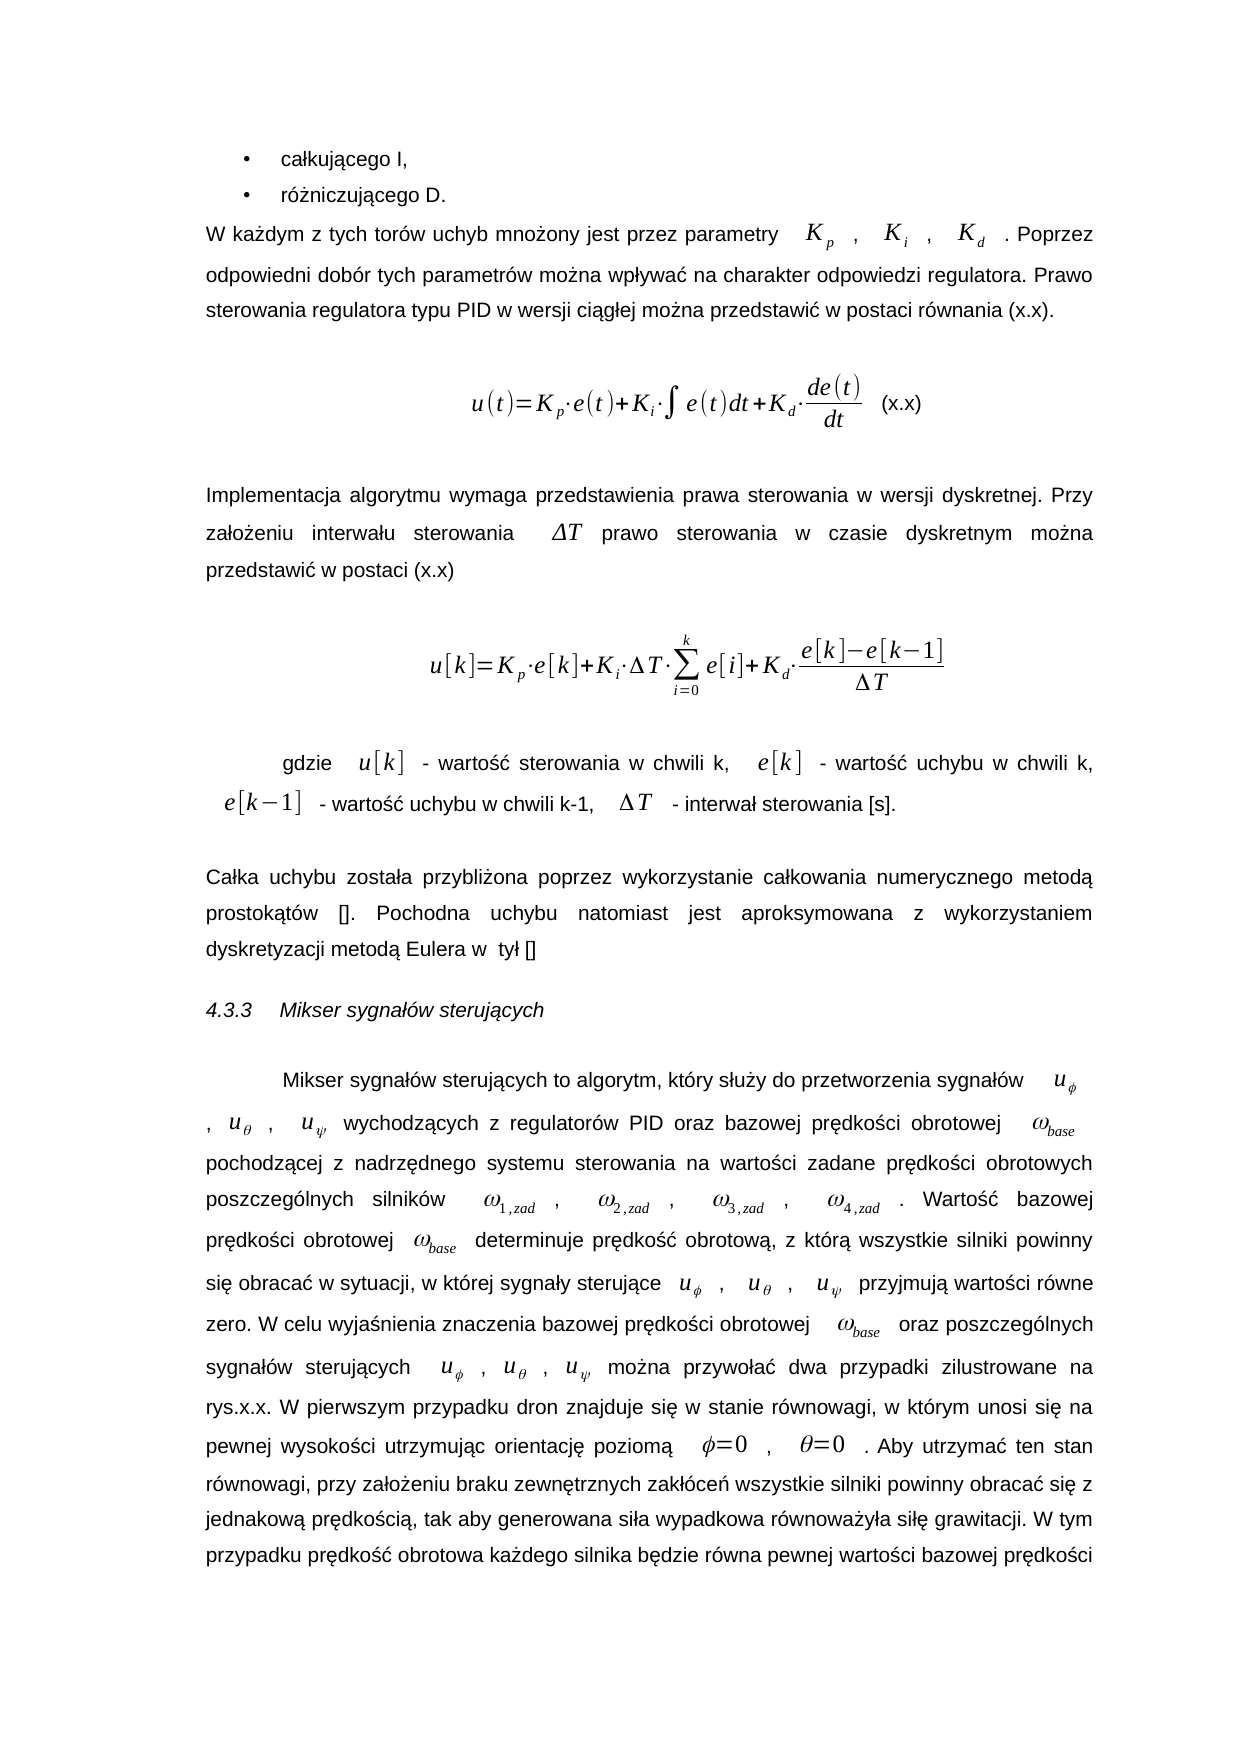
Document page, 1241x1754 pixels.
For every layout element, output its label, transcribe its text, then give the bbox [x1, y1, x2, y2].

text (x.x) [206, 372, 1093, 433]
list różniczującego D. [243, 183, 1093, 207]
text W każdym z tych torów uchyb mnożony jest przez parametry , , . Poprzez odpowiedni dobór tych parametrów można wpływać na charakter odpowiedzi regulatora. Prawo sterowania regulatora typu PID w wersji ciągłej można przedstawić w postaci równania (x.x). [206, 219, 1093, 322]
text Implementacja algorytmu wymaga przedstawienia prawa sterowania w wersji dyskretnej. Przy założeniu interwału sterowania prawo sterowania w czasie dyskretnym można przedstawić w postaci (x.x) [206, 482, 1093, 582]
subtitle Mikser sygnałów sterujących [206, 998, 1093, 1022]
text gdzie - wartość sterowania w chwili k, - wartość uchybu w chwili k, - wartość uchybu w chwili k-1, - interwał sterowania [s]. [206, 748, 1093, 817]
text Całka uchybu została przybliżona poprzez wykorzystanie całkowania numerycznego metodą prostokątów []. Pochodna uchybu natomiast jest aproksymowana z wykorzystaniem dyskretyzacji metodą Eulera w tył [] [206, 865, 1093, 961]
text Mikser sygnałów sterujących to algorytm, który służy do przetworzenia sygnałów ,, wychodzących z regulatorów PID oraz bazowej prędkości obrotowej pochodzącej z nadrzędnego systemu sterowania na wartości zadane prędkości obrotowych poszczególnych silników , , , . Wartość bazowej prędkości obrotowejdeterminuje prędkość obrotową, z którą wszystkie silniki powinny się obracać w sytuacji, w której sygnały sterujące, , przyjmują wartości równe zero. W celu wyjaśnienia znaczenia bazowej prędkości obrotowej oraz poszczególnych sygnałów sterujących ,,można przywołać dwa przypadki zilustrowane na rys.x.x. W pierwszym przypadku dron znajduje się w stanie równowagi, w którym unosi się na pewnej wysokości utrzymując orientację poziomą , . Aby utrzymać ten stan równowagi, przy założeniu braku zewnętrznych zakłóceń wszystkie silniki powinny obracać się z jednakową prędkością, tak aby generowana siła wypadkowa równoważyła siłę grawitacji. W tym przypadku prędkość obrotowa każdego silnika będzie równa pewnej wartości bazowej prędkości obrotowej. W drugim przypadku jeden z sygnałów sterujących,jest niezerowy. Odpowiada to sytuacji, w której komendy z regulatora wskazują, że dron powinien wykonać ruch obrotowy wokół jednej z osi poziomych. Aby dron obrócił się wokół pożądanej osi oraz nie wykonywał obrotu względem innych osi należy symetrycznie zwiększyć prędkość obrotową odpowiedniej pary silników oraz zmniejszyć prędkość obrotową pozostałych silników względem bazowej prędkości obrotowej . Sygnały sterujące z regulatorów PID , , wskazują zatem o ile należy zwiększyć lub zmniejszyć prędkość obrotową poszczególnych silników względem prędkości bazowej, aby wykonać pożądany ruch obrotowy. Prędkość bazowa informuje natomiast z jaką prędkością powinny obracać się silniki, aby wygenerować pożądaną siłę ciągu. Mikser sygnałów jest algorytmem, który pozwala rozlokować sygnały , , na odpowiednie silniki. Działanie tego algorytmu dla quadcoptera można przedstawić w postaci równania (x.x). [206, 1065, 1093, 1567]
list całkującego I, [243, 147, 1093, 171]
